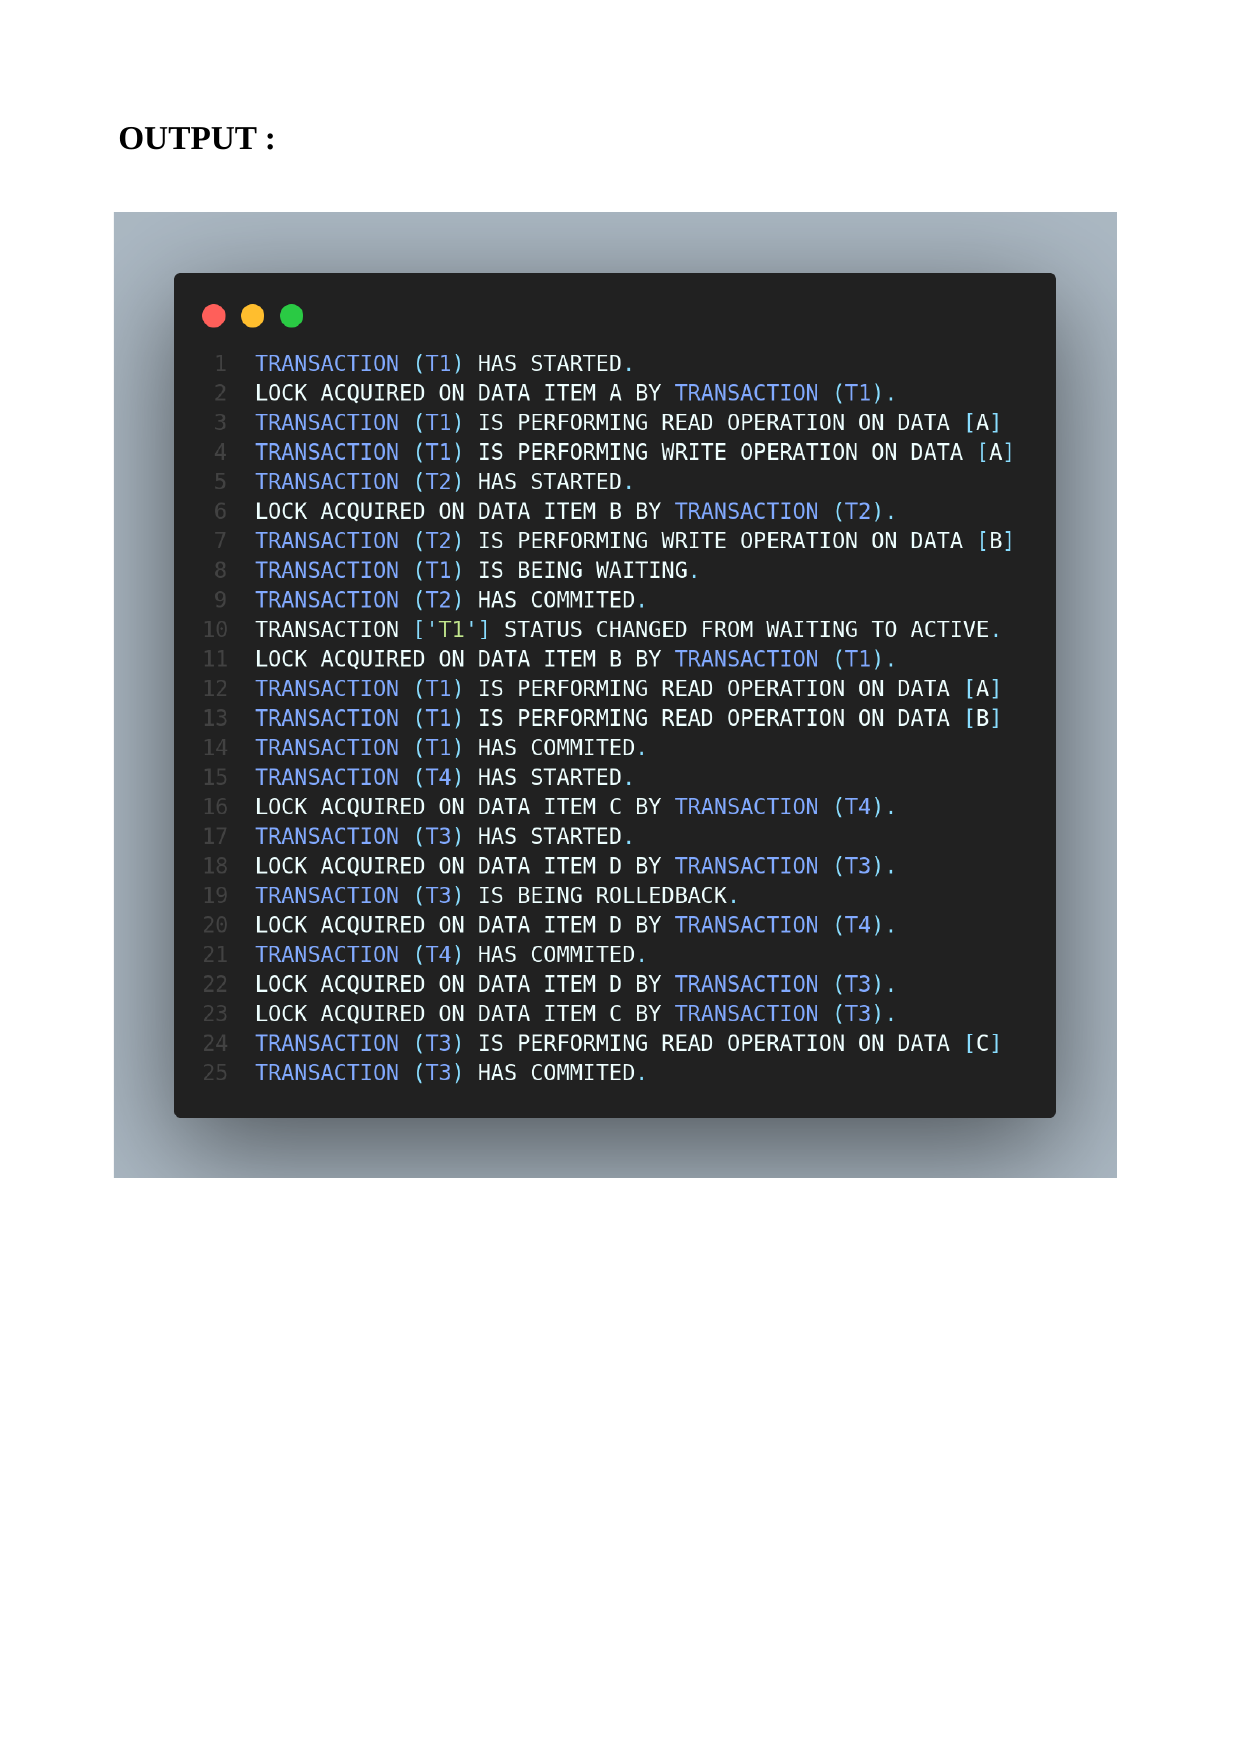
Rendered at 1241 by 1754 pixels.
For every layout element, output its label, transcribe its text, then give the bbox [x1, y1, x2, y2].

picture [113, 212, 1118, 1178]
text OUTPUT : [118, 118, 1122, 156]
